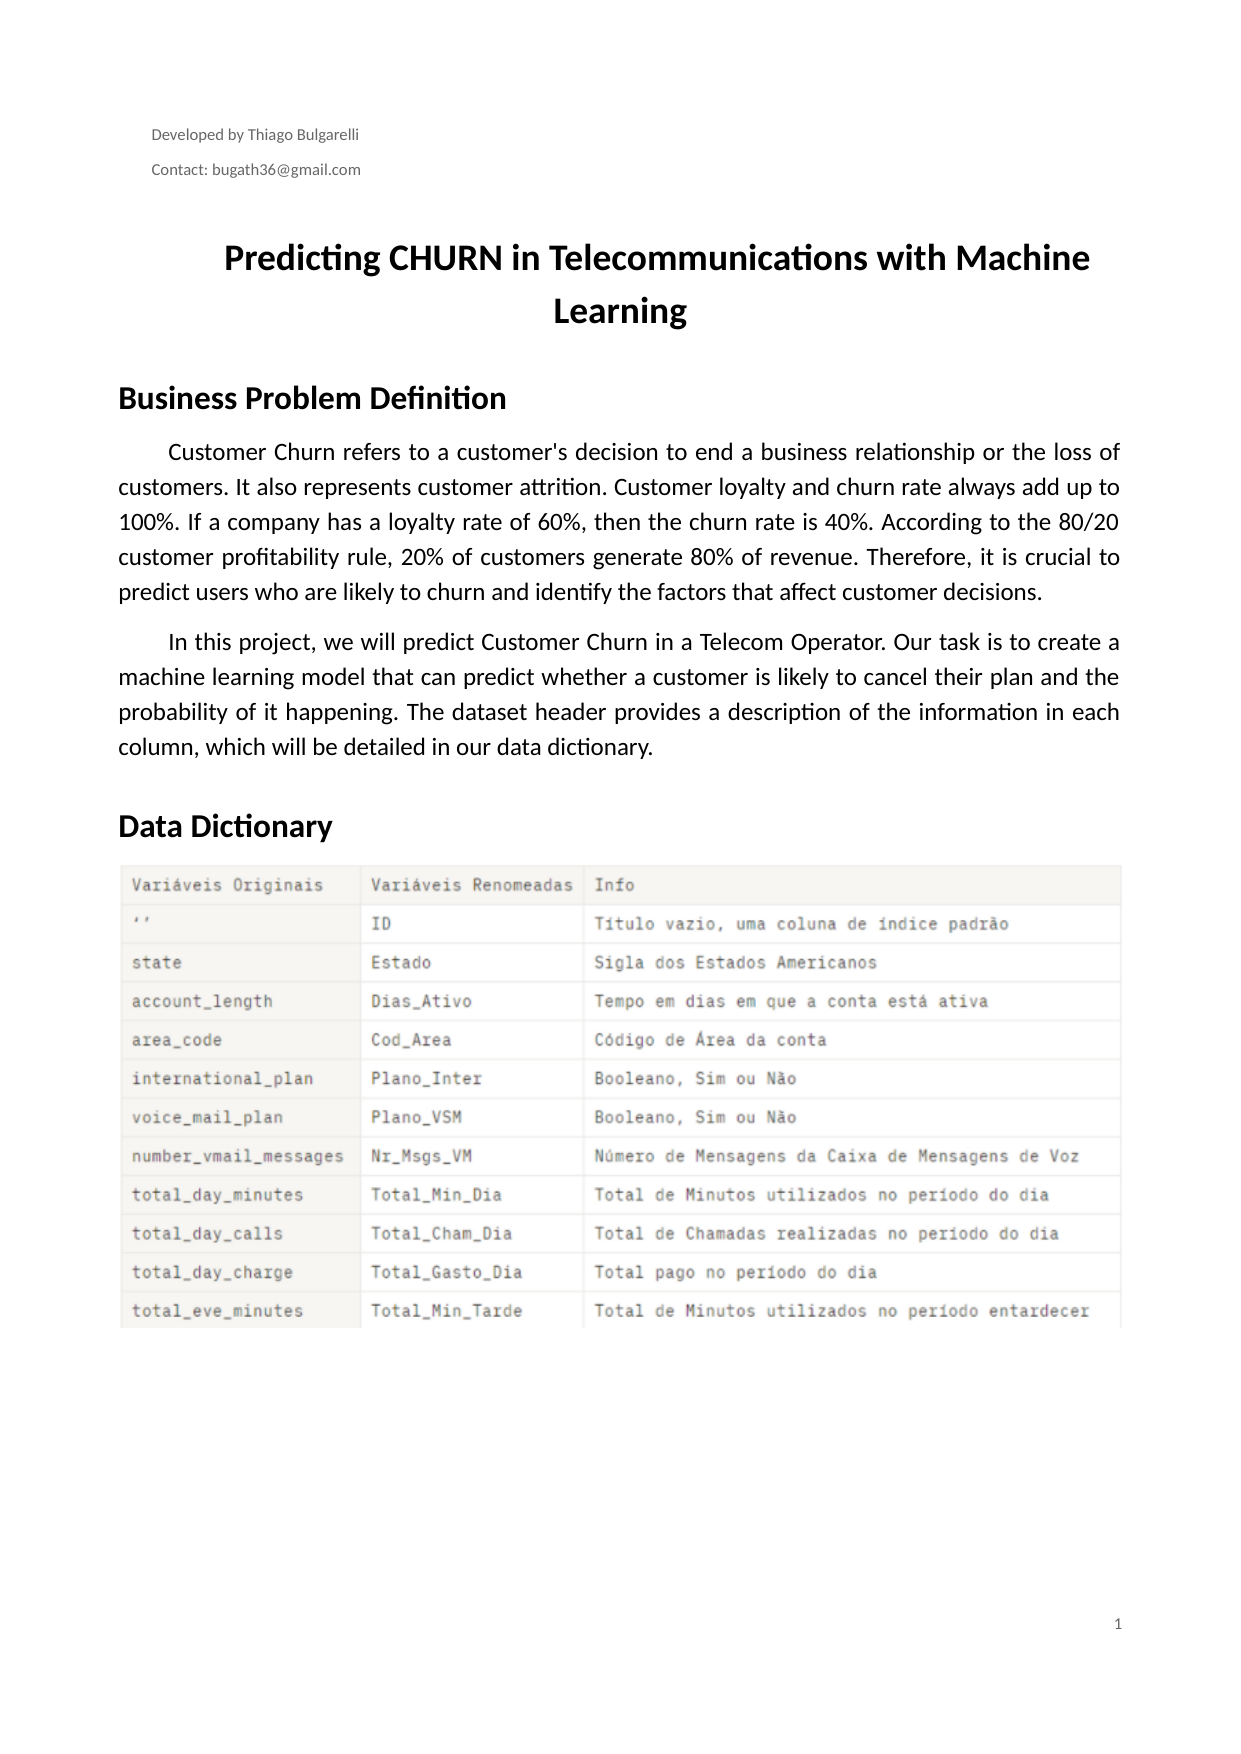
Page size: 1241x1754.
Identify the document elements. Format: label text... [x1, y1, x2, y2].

text Customer Churn refers to a customer's decision to end a business relationship or the loss of customers. It also represents customer attrition. Customer loyalty and churn rate always add up to 100%. If a company has a loyalty rate of 60%, then the churn rate is 40%. According to the 80/20 customer profitability rule, 20% of customers generate 80% of revenue. Therefore, it is crucial to predict users who are likely to churn and identify the factors that affect customer decisions. [118, 436, 1122, 607]
text In this project, we will predict Customer Churn in a Telecom Operator. Our task is to create a machine learning model that can predict whether a customer is likely to cancel their plan and the probability of it happening. The dataset header provides a description of the information in each column, which will be detailed in our data dictionary. [118, 626, 1122, 761]
subtitle Business Problem Definition [118, 377, 1122, 418]
subtitle Data Dictionary [118, 805, 1122, 846]
title Predicting CHURN in Telecommunications with Machine Learning [118, 234, 1122, 333]
picture [118, 864, 1123, 1328]
